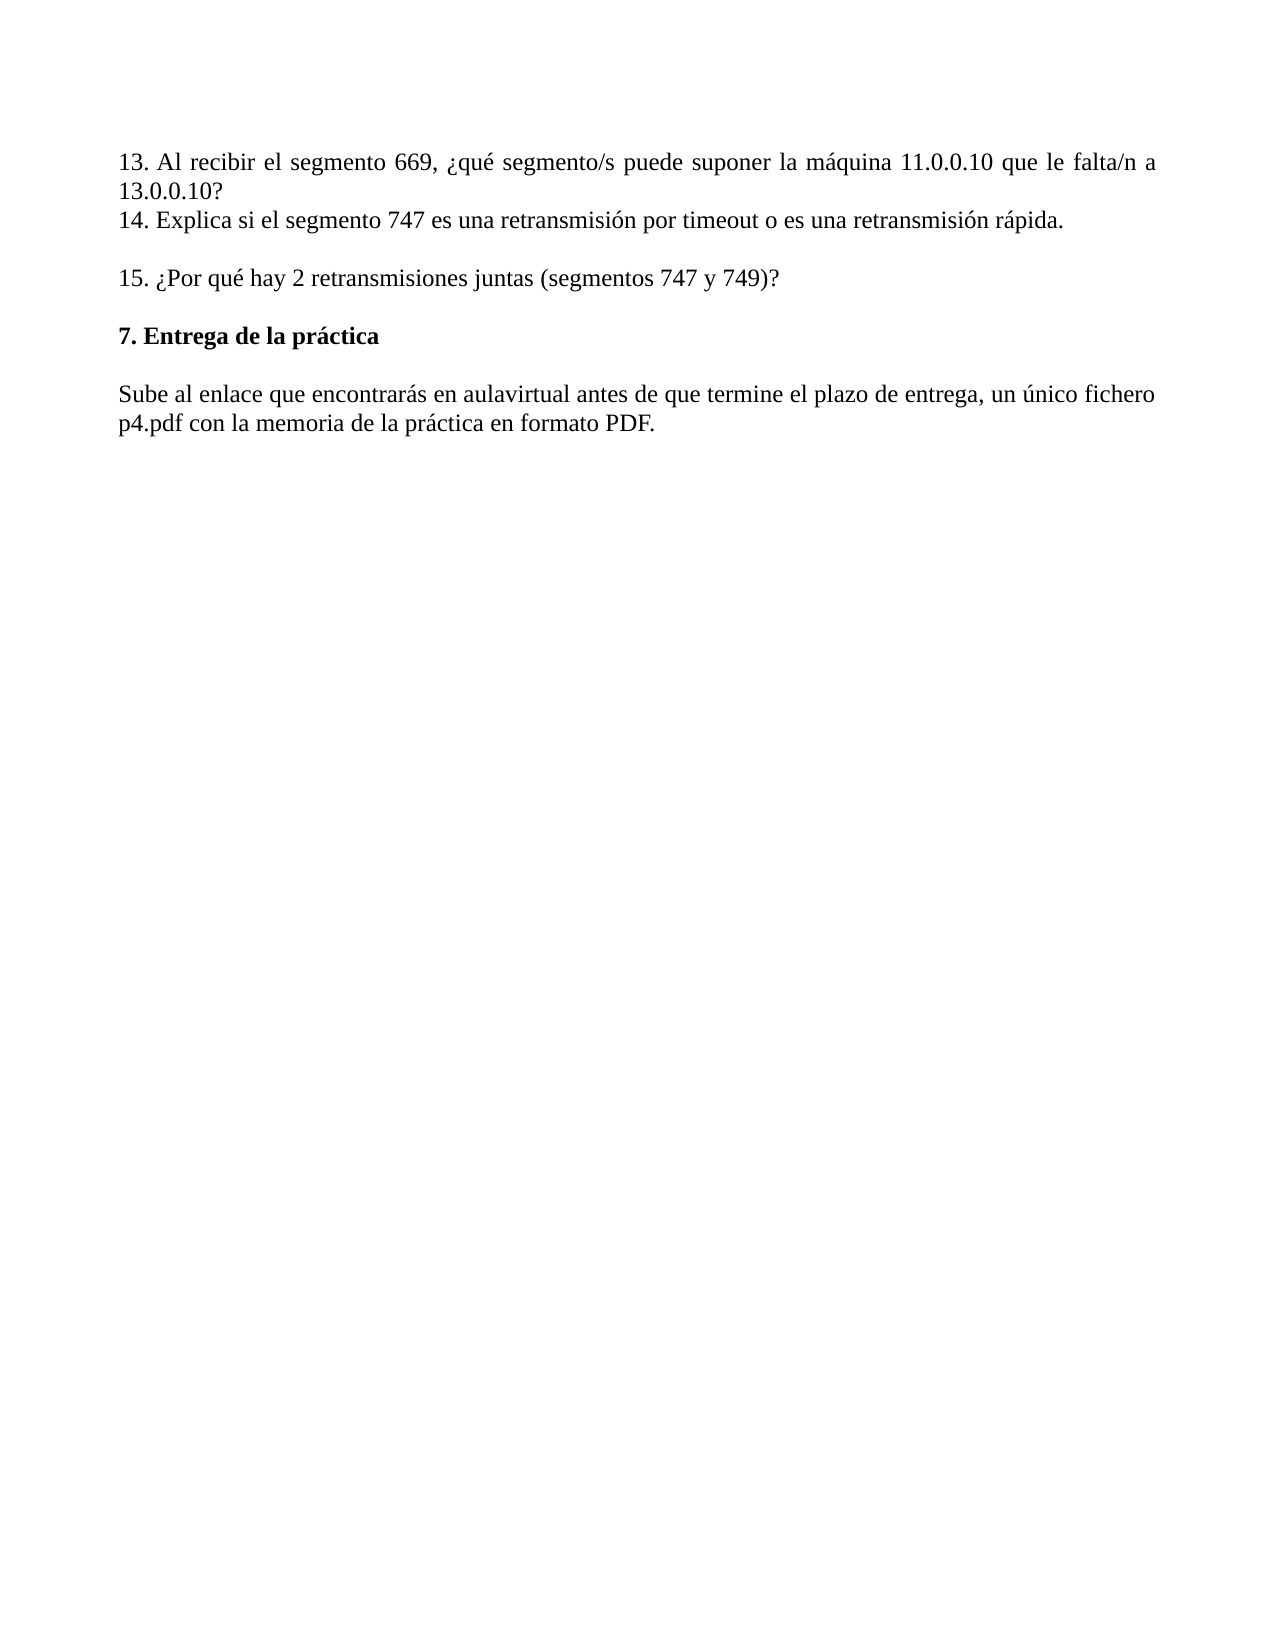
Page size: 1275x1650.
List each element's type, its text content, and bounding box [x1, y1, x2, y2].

text 14. Explica si el segmento 747 es una retransmisión por timeout o es una retransmisión rápida. [118, 205, 1157, 234]
text 7. Entrega de la práctica [118, 321, 1157, 350]
text Sube al enlace que encontrarás en aulavirtual antes de que termine el plazo de entrega, un único fichero p4.pdf con la memoria de la práctica en formato PDF. [118, 379, 1157, 437]
text 15. ¿Por qué hay 2 retransmisiones juntas (segmentos 747 y 749)? [118, 263, 1157, 292]
text 13. Al recibir el segmento 669, ¿qué segmento/s puede suponer la máquina 11.0.0.10 que le falta/n a 13.0.0.10? [118, 147, 1157, 205]
